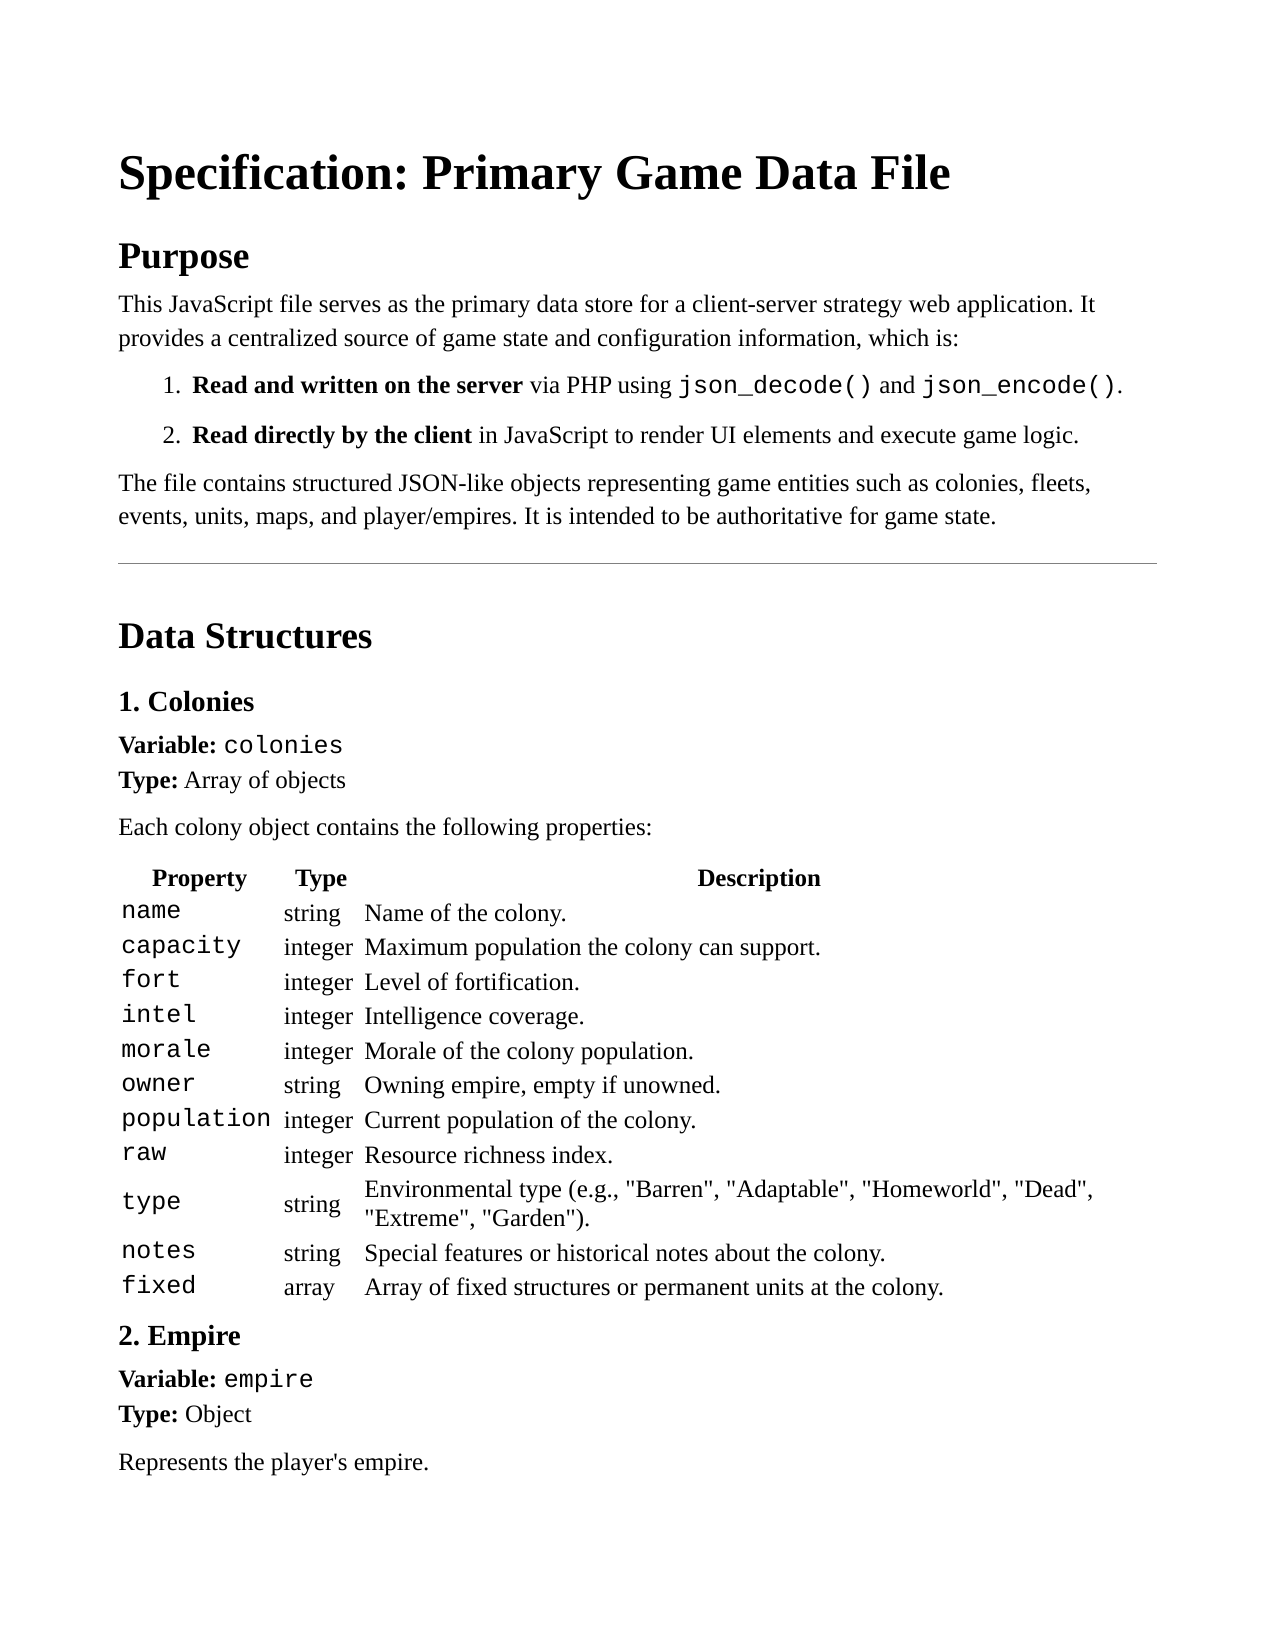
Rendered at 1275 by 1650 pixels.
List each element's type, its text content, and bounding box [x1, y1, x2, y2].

table_cell type [118, 1171, 281, 1235]
table_cell Level of fortification. [361, 964, 1157, 998]
table_cell Maximum population the colony can support. [361, 929, 1157, 964]
table_cell population [118, 1102, 281, 1137]
text Variable: empire Type: Object [118, 1364, 1157, 1428]
table_cell integer [281, 1137, 361, 1171]
table_cell array [281, 1269, 361, 1304]
text Represents the player's empire. [118, 1447, 1157, 1476]
subtitle Specification: Primary Game Data File [118, 143, 1157, 201]
text Each colony object contains the following properties: [118, 812, 1157, 841]
table_header Type [281, 860, 361, 895]
text The file contains structured JSON-like objects representing game entities such as colonies, fleets, events, units, maps, and player/empires. It is intended to be authoritative for game state. [118, 468, 1157, 529]
table_cell integer [281, 1033, 361, 1068]
table_cell owner [118, 1068, 281, 1102]
table_cell string [281, 895, 361, 929]
table_cell string [281, 1171, 361, 1235]
table_cell Special features or historical notes about the colony. [361, 1235, 1157, 1269]
table_cell integer [281, 964, 361, 998]
table_header Property [118, 860, 281, 895]
table_cell Array of fixed structures or permanent units at the colony. [361, 1269, 1157, 1304]
subtitle 1. Colonies [118, 684, 1157, 717]
table_cell integer [281, 1102, 361, 1137]
table_cell name [118, 895, 281, 929]
text Variable: colonies Type: Array of objects [118, 730, 1157, 794]
table_cell Intelligence coverage. [361, 999, 1157, 1033]
table_cell capacity [118, 929, 281, 964]
table_header Description [361, 860, 1157, 895]
table_cell integer [281, 999, 361, 1033]
table_cell string [281, 1235, 361, 1269]
text This JavaScript file serves as the primary data store for a client-server strategy web application. It provides a centralized source of game state and configuration information, which is: [118, 289, 1157, 351]
table_cell Morale of the colony population. [361, 1033, 1157, 1068]
table_cell Current population of the colony. [361, 1102, 1157, 1137]
table_cell integer [281, 929, 361, 964]
table_cell Resource richness index. [361, 1137, 1157, 1171]
table_cell Environmental type (e.g., "Barren", "Adaptable", "Homeworld", "Dead", "Extreme", "Garden"). [361, 1171, 1157, 1235]
table_cell fixed [118, 1269, 281, 1304]
subtitle 2. Empire [118, 1318, 1157, 1352]
table_cell fort [118, 964, 281, 998]
table_cell morale [118, 1033, 281, 1068]
list Read and written on the server via PHP using json_decode() and json_encode(). [162, 370, 1157, 401]
subtitle Purpose [118, 234, 1157, 277]
table_cell Owning empire, empty if unowned. [361, 1068, 1157, 1102]
table_cell notes [118, 1235, 281, 1269]
list Read directly by the client in JavaScript to render UI elements and execute game logic. [162, 420, 1157, 449]
table_cell string [281, 1068, 361, 1102]
table_cell intel [118, 999, 281, 1033]
table_cell Name of the colony. [361, 895, 1157, 929]
table_cell raw [118, 1137, 281, 1171]
subtitle Data Structures [118, 613, 1157, 657]
